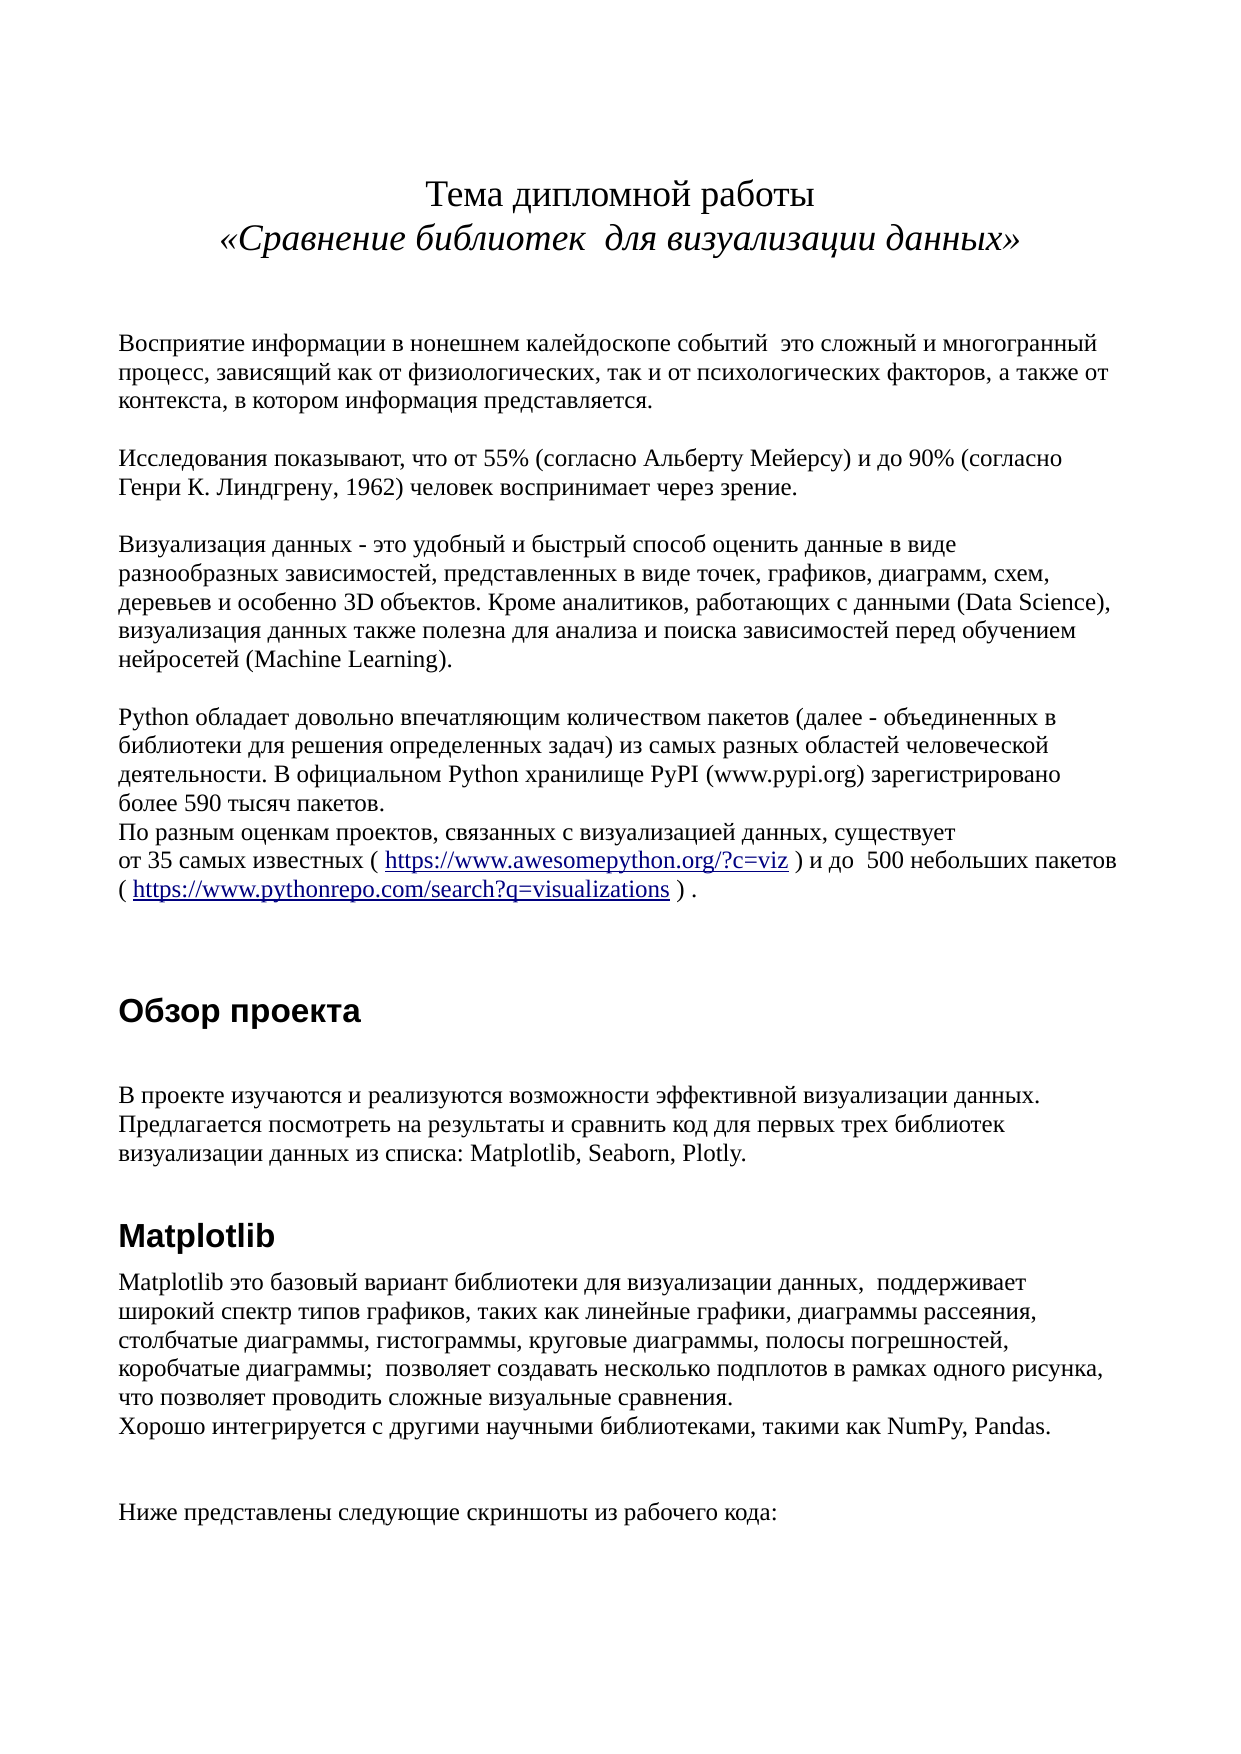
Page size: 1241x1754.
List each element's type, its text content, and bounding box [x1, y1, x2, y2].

text от 35 самых известных ( https://www.awesomepython.org/?c=viz ) и до 500 небольших пакетов ( https://www.pythonrepo.com/search?q=visualizations ) . [118, 846, 1122, 932]
text Исследования показывают, что от 55% (согласно Альберту Мейерсу) и до 90% (согласно Генри К. Линдгрену, 1962) человек воспринимает через зрение. [118, 443, 1122, 501]
subtitle Matplotlib [118, 1216, 1122, 1255]
subtitle Обзор проекта [118, 953, 1122, 1068]
text Ниже представлены следующие скриншоты из рабочего кода: [118, 1497, 1122, 1526]
text По разным оценкам проектов, связанных с визуализацией данных, существует [118, 817, 1122, 846]
text В проекте изучаются и реализуются возможности эффективной визуализации данных. Предлагается посмотреть на результаты и сравнить код для первых трех библиотек визуализации данных из списка: Matplotlib, Seaborn, Plotly. [118, 1081, 1122, 1196]
text Python обладает довольно впечатляющим количеством пакетов (далее - объединенных в библиотеки для решения определенных задач) из самых разных областей человеческой деятельности. В официальном Python хранилище PyPI (www.pypi.org) зарегистрировано более 590 тысяч пакетов. [118, 702, 1122, 817]
subtitle Тема дипломной работы «Сравнение библиотек для визуализации данных» [118, 172, 1122, 258]
text Восприятие информации в нонешнем калейдоскопе событий это сложный и многогранный процесс, зависящий как от физиологических, так и от психологических факторов, а также от контекста, в котором информация представляется. [118, 328, 1122, 414]
text Визуализация данных - это удобный и быстрый способ оценить данные в виде разнообразных зависимостей, представленных в виде точек, графиков, диаграмм, схем, деревьев и особенно 3D объектов. Кроме аналитиков, работающих с данными (Data Science), визуализация данных также полезна для анализа и поиска зависимостей перед обучением нейросетей (Machine Learning). [118, 529, 1122, 673]
text Matplotlib это базовый вариант библиотеки для визуализации данных, поддерживает широкий спектр типов графиков, таких как линейные графики, диаграммы рассеяния, столбчатые диаграммы, гистограммы, круговые диаграммы, полосы погрешностей, коробчатые диаграммы; позволяет создавать несколько подплотов в рамках одного рисунка, что позволяет проводить сложные визуальные сравнения. [118, 1267, 1122, 1411]
text Хорошо интегрируется с другими научными библиотеками, такими как NumPy, Pandas. [118, 1411, 1122, 1468]
